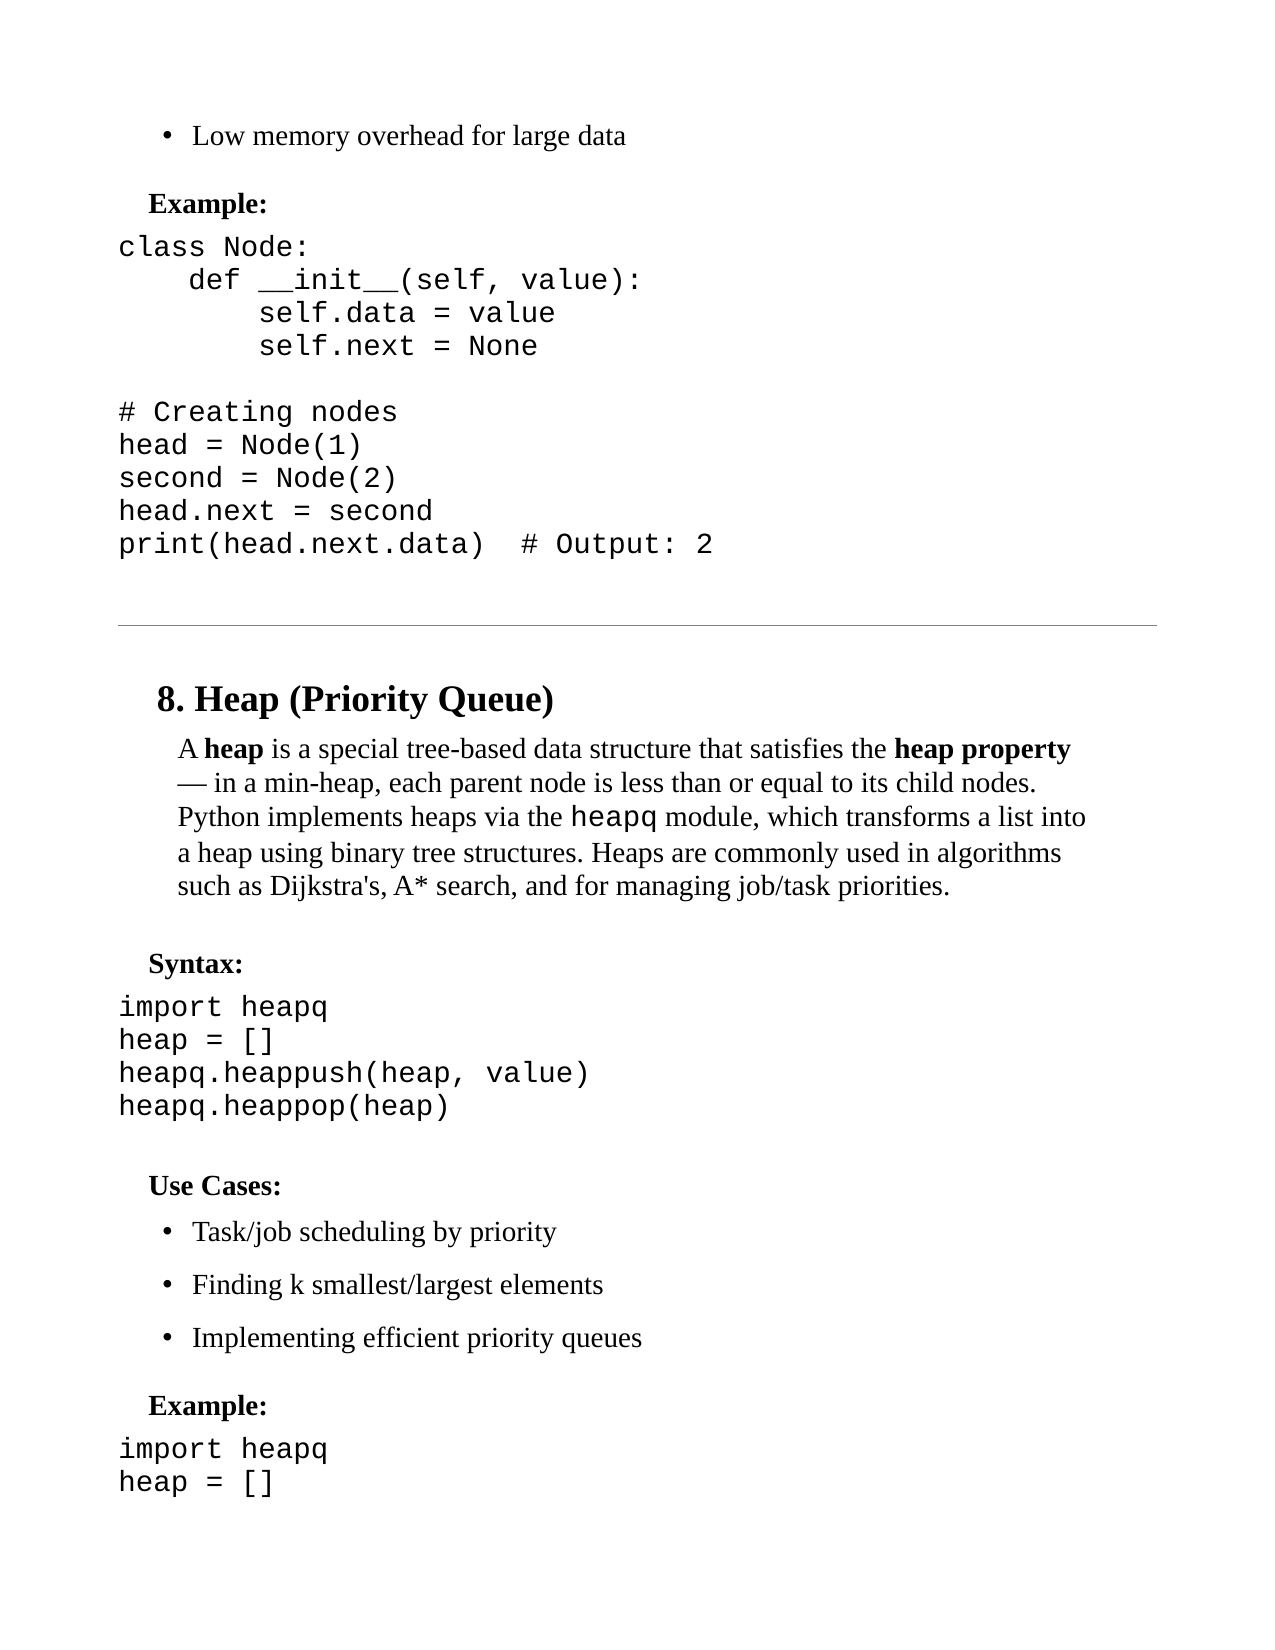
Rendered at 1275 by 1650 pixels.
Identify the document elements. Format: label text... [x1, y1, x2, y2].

text self.next = None [118, 331, 1157, 364]
text class Node: [118, 232, 1157, 265]
text def __init__(self, value): [118, 265, 1157, 298]
text print(head.next.data) # Output: 2 [118, 529, 1157, 562]
text heapq.heappush(heap, value) [118, 1058, 1157, 1091]
subtitle 🔧 Syntax: [118, 946, 1157, 979]
list Task/job scheduling by priority [162, 1214, 1157, 1248]
text self.data = value [118, 298, 1157, 331]
list Low memory overhead for large data [162, 118, 1157, 152]
list Finding k smallest/largest elements [162, 1267, 1157, 1301]
subtitle 📌 Use Cases: [118, 1168, 1157, 1202]
subtitle 🧪 Example: [118, 186, 1157, 219]
text heap = [] [118, 1467, 1157, 1500]
text import heapq [118, 992, 1157, 1025]
text head.next = second [118, 496, 1157, 529]
text # Creating nodes [118, 397, 1157, 430]
subtitle 🧪 Example: [118, 1388, 1157, 1422]
subtitle 🔹 8. Heap (Priority Queue) [118, 676, 1157, 719]
text second = Node(2) [118, 463, 1157, 496]
text A heap is a special tree-based data structure that satisfies the heap property — in a min-heap, each parent node is less than or equal to its child nodes. Python implements heaps via the heapq module, which transforms a list into a heap using binary tree structures. Heaps are commonly used in algorithms such as Dijkstra's, A* search, and for managing job/task priorities. [177, 732, 1098, 902]
text heapq.heappop(heap) [118, 1091, 1157, 1124]
text import heapq [118, 1434, 1157, 1467]
list Implementing efficient priority queues [162, 1321, 1157, 1354]
text head = Node(1) [118, 430, 1157, 463]
text heap = [] [118, 1025, 1157, 1058]
